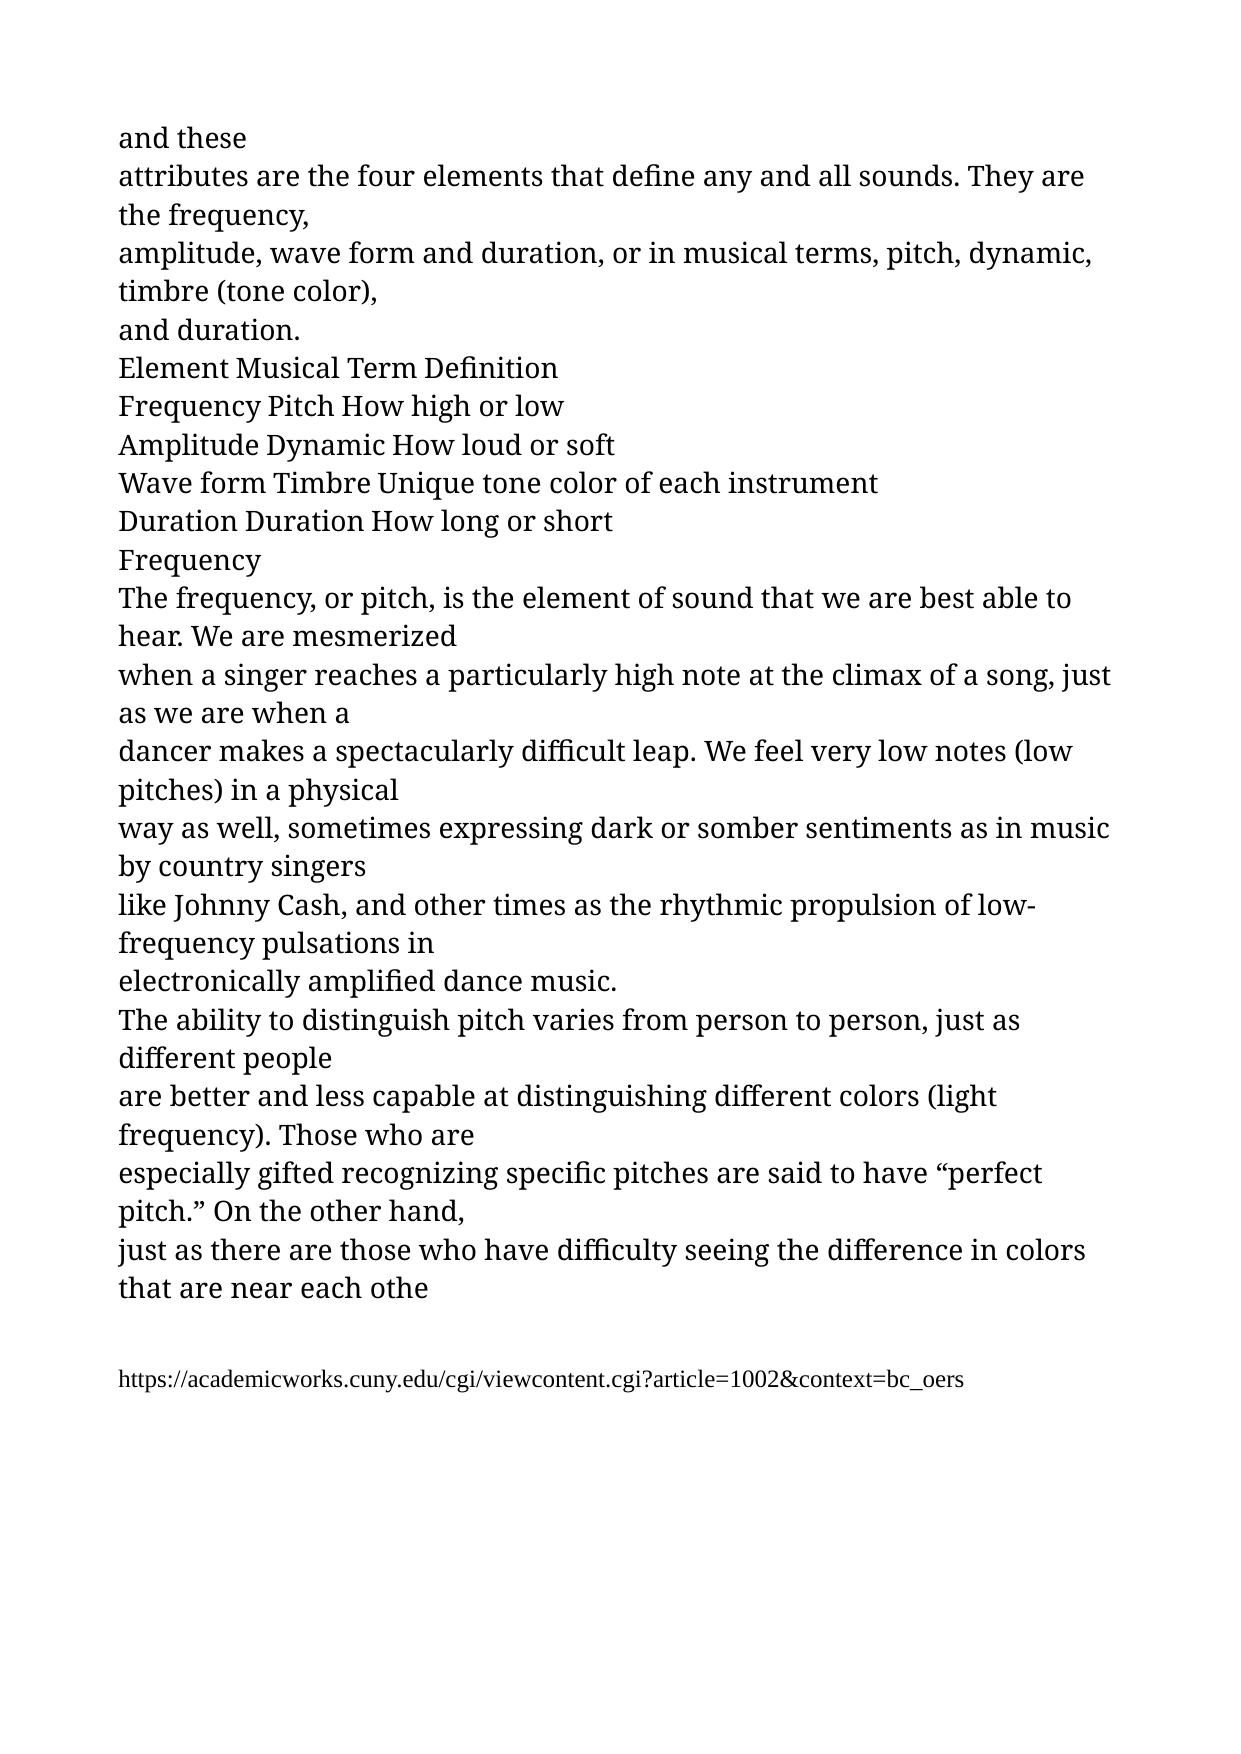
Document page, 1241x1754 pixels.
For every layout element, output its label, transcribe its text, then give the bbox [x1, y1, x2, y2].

text https://academicworks.cuny.edu/cgi/viewcontent.cgi?article=1002&context=bc_oers [118, 1364, 1122, 1393]
text and these attributes are the four elements that define any and all sounds. They are the frequency, amplitude, wave form and duration, or in musical terms, pitch, dynamic, timbre (tone color), and duration. Element Musical Term Definition Frequency Pitch How high or low Amplitude Dynamic How loud or soft Wave form Timbre Unique tone color of each instrument Duration Duration How long or short Frequency The frequency, or pitch, is the element of sound that we are best able to hear. We are mesmerized when a singer reaches a particularly high note at the climax of a song, just as we are when a dancer makes a spectacularly difficult leap. We feel very low notes (low pitches) in a physical way as well, sometimes expressing dark or somber sentiments as in music by country singers like Johnny Cash, and other times as the rhythmic propulsion of low-frequency pulsations in electronically amplified dance music. The ability to distinguish pitch varies from person to person, just as different people are better and less capable at distinguishing different colors (light frequency). Those who are especially gifted recognizing specific pitches are said to have “perfect pitch.” On the other hand, just as there are those who have difficulty seeing the difference in colors that are near each othe [118, 118, 1122, 1306]
